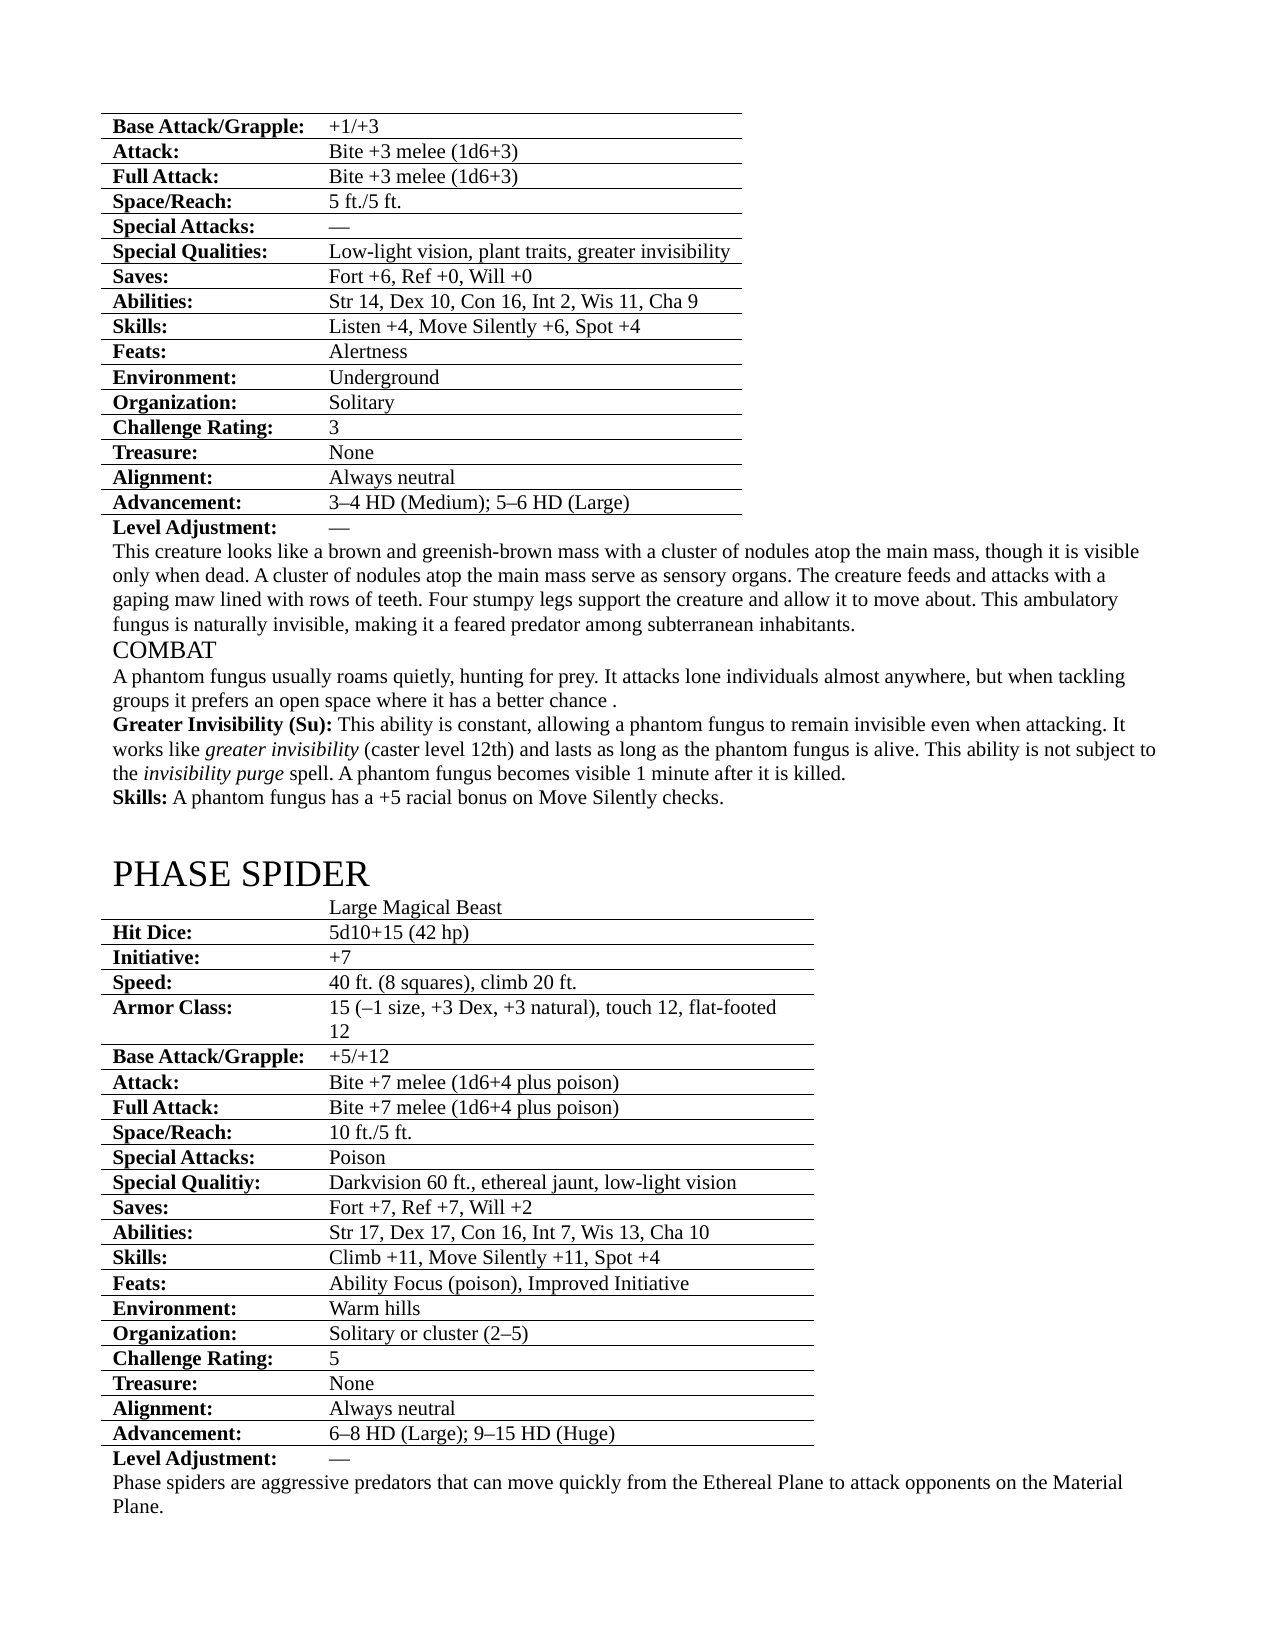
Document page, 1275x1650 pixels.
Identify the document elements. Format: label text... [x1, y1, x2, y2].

table_cell Feats: [101, 1270, 318, 1294]
text A phantom fungus usually roams quietly, hunting for prey. It attacks lone individuals almost anywhere, but when tackling groups it prefers an open space where it has a better chance . [112, 664, 1162, 712]
table_cell Bite +7 melee (1d6+4 plus poison) [318, 1095, 814, 1119]
table_header [101, 895, 318, 919]
table_cell Full Attack: [101, 164, 317, 188]
table_cell Always neutral [318, 465, 742, 489]
table_cell Alignment: [101, 1396, 318, 1420]
table_cell Skills: [101, 314, 317, 338]
table_cell Armor Class: [101, 995, 318, 1043]
table_cell Full Attack: [101, 1095, 318, 1119]
table_cell Always neutral [318, 1396, 814, 1420]
table_cell Skills: [101, 1245, 318, 1269]
table_cell — [318, 1446, 814, 1470]
table_cell +7 [318, 945, 814, 969]
table_cell Level Adjustment: [101, 515, 317, 539]
table_cell None [318, 440, 742, 464]
text This creature looks like a brown and greenish-brown mass with a cluster of nodules atop the main mass, though it is visible only when dead. A cluster of nodules atop the main mass serve as sensory organs. The creature feeds and attacks with a gaping maw lined with rows of teeth. Four stumpy legs support the creature and allow it to move about. This ambulatory fungus is naturally invisible, making it a feared predator among subterranean inhabitants. [112, 539, 1162, 636]
table_cell Solitary [318, 390, 742, 414]
table_cell Organization: [101, 390, 317, 414]
table_cell +5/+12 [318, 1045, 814, 1068]
table_cell Treasure: [101, 1371, 318, 1395]
table_cell Challenge Rating: [101, 415, 317, 439]
table_cell Base Attack/Grapple: [101, 114, 317, 138]
table_header Large Magical Beast [318, 895, 814, 919]
table_cell Climb +11, Move Silently +11, Spot +4 [318, 1245, 814, 1269]
table_cell Organization: [101, 1321, 318, 1345]
table_cell Feats: [101, 340, 317, 363]
table_cell Special Qualities: [101, 239, 317, 263]
table_cell Saves: [101, 1195, 318, 1219]
table_cell Fort +7, Ref +7, Will +2 [318, 1195, 814, 1219]
table_cell Fort +6, Ref +0, Will +0 [318, 264, 742, 288]
table_cell 10 ft./5 ft. [318, 1120, 814, 1144]
table_cell None [318, 1371, 814, 1395]
table_cell Bite +3 melee (1d6+3) [318, 139, 742, 163]
table_cell Special Attacks: [101, 1145, 318, 1169]
table_cell 3–4 HD (Medium); 5–6 HD (Large) [318, 490, 742, 514]
table_cell Solitary or cluster (2–5) [318, 1321, 814, 1345]
table_cell Low-light vision, plant traits, greater invisibility [318, 239, 742, 263]
table_cell Initiative: [101, 945, 318, 969]
text Greater Invisibility (Su): This ability is constant, allowing a phantom fungus to remain invisible even when attacking. It works like greater invisibility (caster level 12th) and lasts as long as the phantom fungus is alive. This ability is not subject to the invisibility purge spell. A phantom fungus becomes visible 1 minute after it is killed. [112, 712, 1162, 784]
table_cell 6–8 HD (Large); 9–15 HD (Huge) [318, 1421, 814, 1445]
table_cell Abilities: [101, 1220, 318, 1244]
table_cell Underground [318, 365, 742, 389]
text Skills: A phantom fungus has a +5 racial bonus on Move Silently checks. [112, 784, 1162, 809]
table_cell Environment: [101, 1296, 318, 1319]
table_cell Warm hills [318, 1296, 814, 1319]
table_cell Alignment: [101, 465, 317, 489]
table_cell Listen +4, Move Silently +6, Spot +4 [318, 314, 742, 338]
table_cell Bite +3 melee (1d6+3) [318, 164, 742, 188]
table_cell 5 [318, 1346, 814, 1370]
table_cell Challenge Rating: [101, 1346, 318, 1370]
table_cell Level Adjustment: [101, 1446, 318, 1470]
table_cell Space/Reach: [101, 189, 317, 213]
table_cell Saves: [101, 264, 317, 288]
table_cell Special Qualitiy: [101, 1170, 318, 1194]
table_cell Advancement: [101, 490, 317, 514]
table_cell 5 ft./5 ft. [318, 189, 742, 213]
table_cell Attack: [101, 139, 317, 163]
table_cell Environment: [101, 365, 317, 389]
table_cell Str 17, Dex 17, Con 16, Int 7, Wis 13, Cha 10 [318, 1220, 814, 1244]
table_cell Attack: [101, 1070, 318, 1094]
table_cell 40 ft. (8 squares), climb 20 ft. [318, 970, 814, 994]
table_cell — [318, 515, 742, 539]
table_cell Darkvision 60 ft., ethereal jaunt, low-light vision [318, 1170, 814, 1194]
table_cell Bite +7 melee (1d6+4 plus poison) [318, 1070, 814, 1094]
table_cell 3 [318, 415, 742, 439]
table_cell Str 14, Dex 10, Con 16, Int 2, Wis 11, Cha 9 [318, 289, 742, 313]
table_cell Poison [318, 1145, 814, 1169]
text COMBAT [112, 636, 1162, 664]
table_cell Hit Dice: [101, 920, 318, 944]
subtitle PHASE SPIDER [112, 852, 1162, 895]
table_cell Ability Focus (poison), Improved Initiative [318, 1270, 814, 1294]
table_cell Abilities: [101, 289, 317, 313]
table_cell 15 (–1 size, +3 Dex, +3 natural), touch 12, flat-footed 12 [318, 995, 814, 1043]
table_cell Base Attack/Grapple: [101, 1045, 318, 1068]
table_cell — [318, 214, 742, 238]
table_cell Alertness [318, 340, 742, 363]
table_cell Special Attacks: [101, 214, 317, 238]
table_cell 5d10+15 (42 hp) [318, 920, 814, 944]
table_cell +1/+3 [318, 114, 742, 138]
table_cell Advancement: [101, 1421, 318, 1445]
text Phase spiders are aggressive predators that can move quickly from the Ethereal Plane to attack opponents on the Material Plane. [112, 1470, 1162, 1518]
table_cell Speed: [101, 970, 318, 994]
table_cell Space/Reach: [101, 1120, 318, 1144]
table_cell Treasure: [101, 440, 317, 464]
